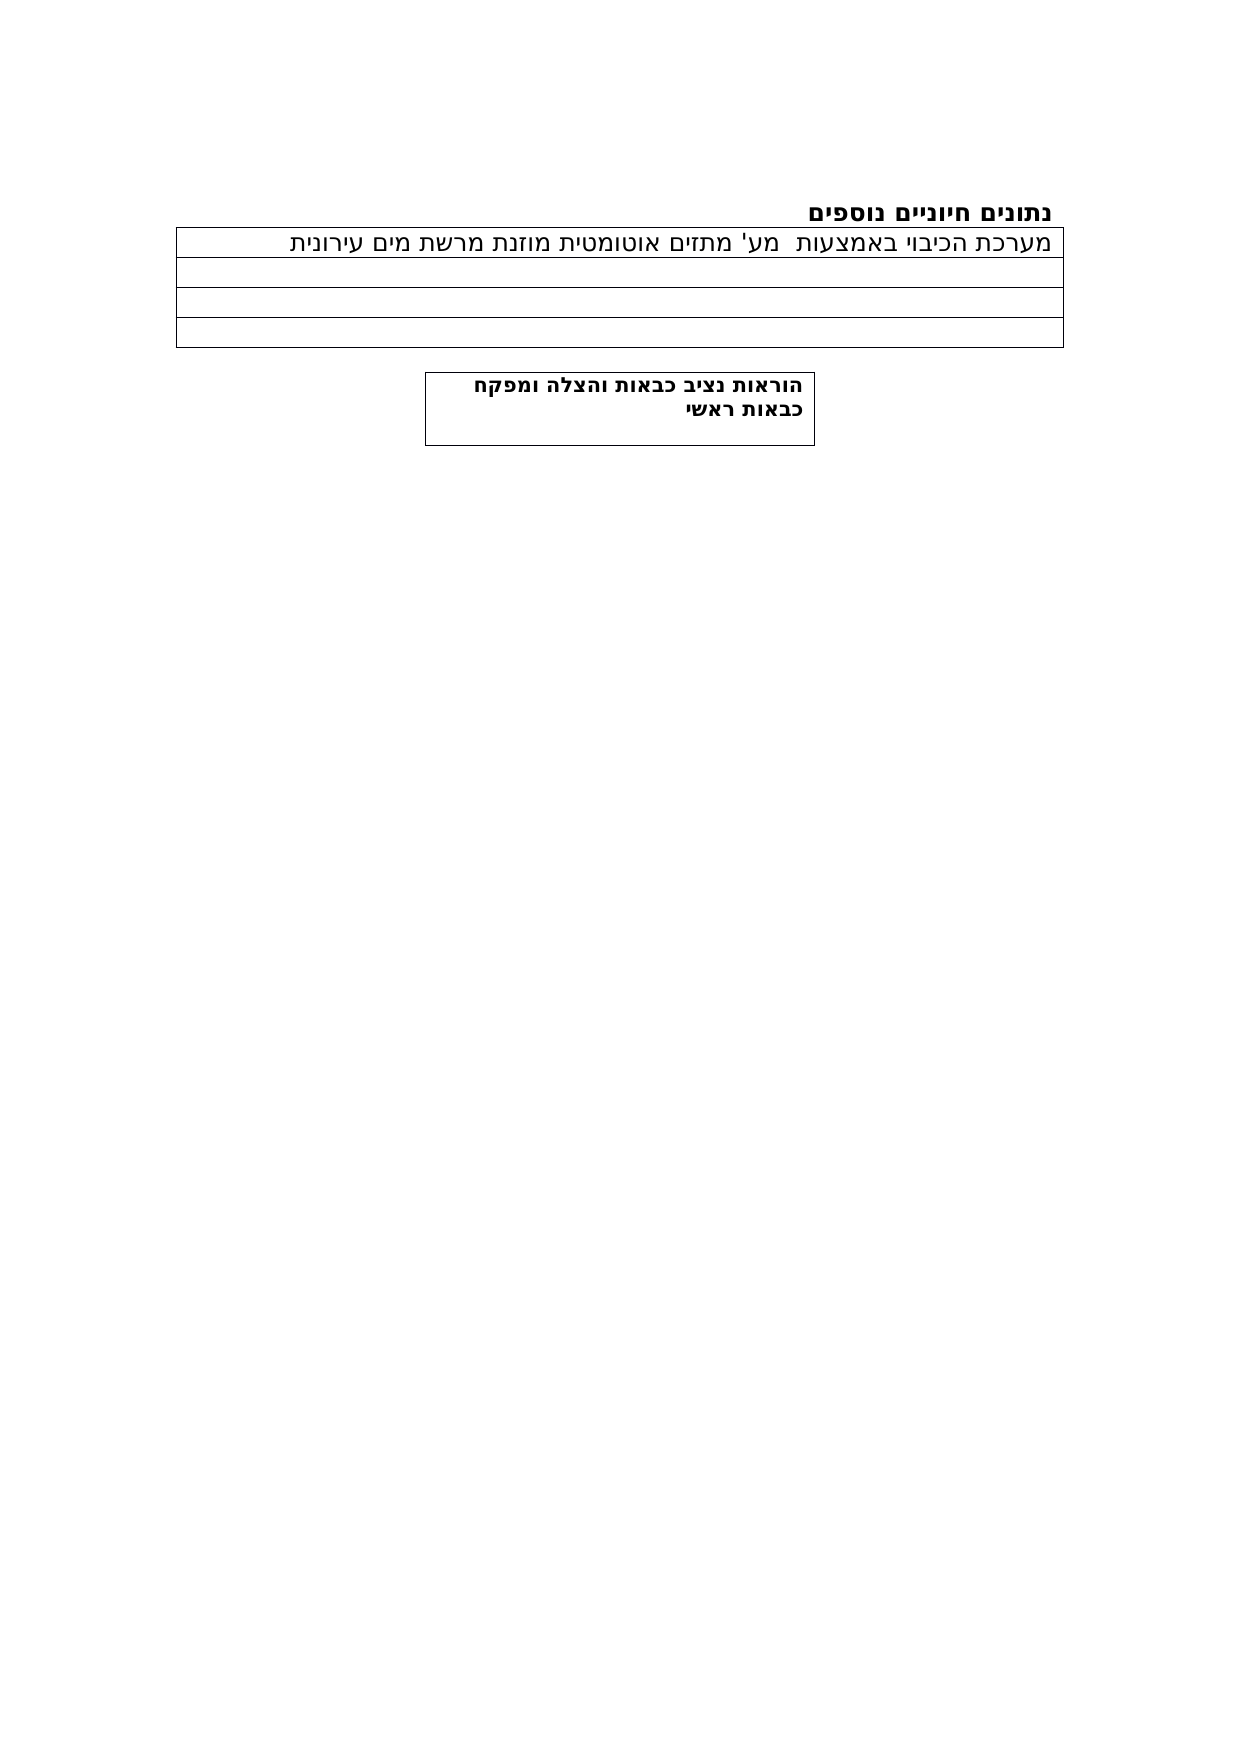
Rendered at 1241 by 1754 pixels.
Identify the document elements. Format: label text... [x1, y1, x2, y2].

table_cell [177, 318, 1063, 347]
table_cell [177, 288, 1063, 317]
table_header מערכת הכיבוי באמצעות מע' מתזים אוטומטית מוזנת מרשת מים עירונית [177, 228, 1063, 257]
table_header הוראות נציב כבאות והצלה ומפקח כבאות ראשי [426, 373, 814, 445]
table_cell [177, 258, 1063, 287]
text נתונים חיוניים נוספים [187, 198, 1053, 227]
